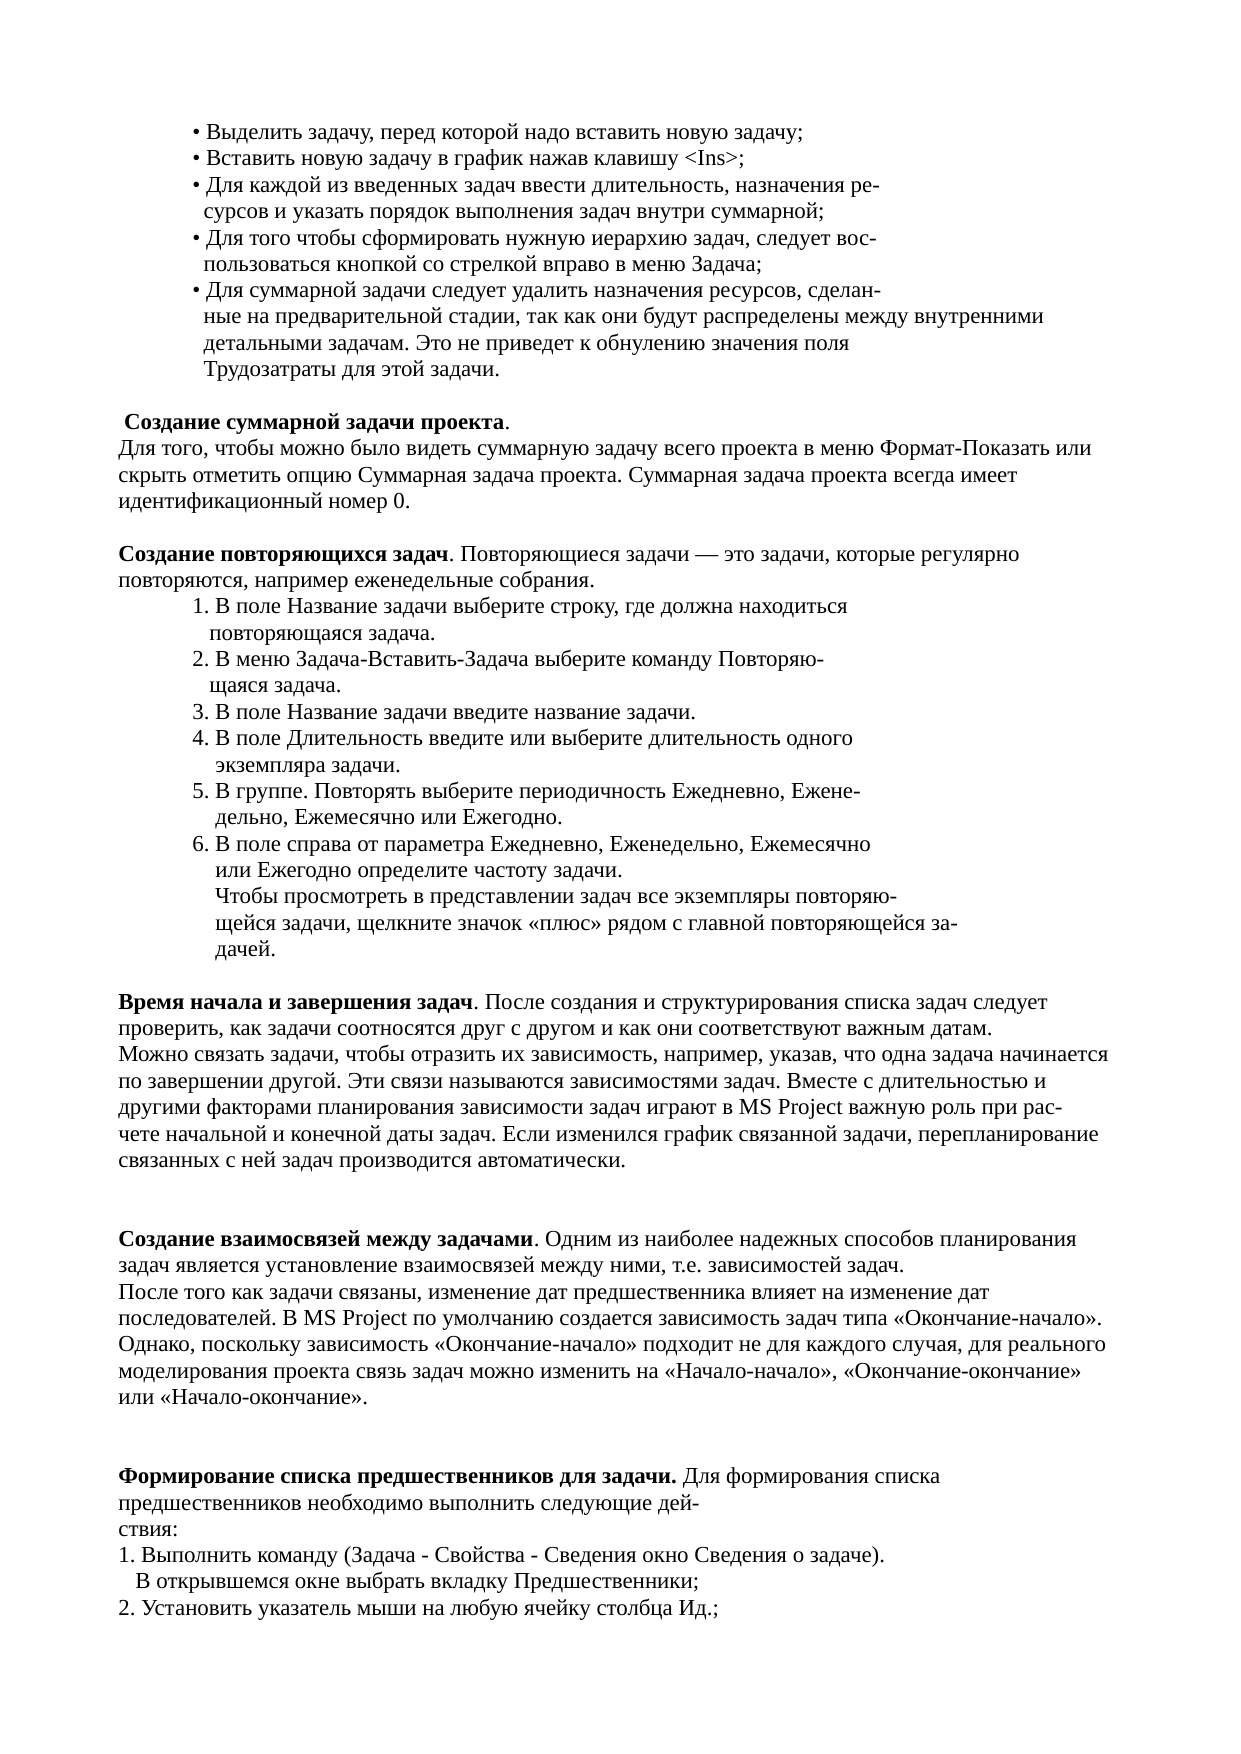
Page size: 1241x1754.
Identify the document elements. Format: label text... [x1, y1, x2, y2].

text пользоваться кнопкой со стрелкой вправо в меню Задача; [118, 250, 1122, 276]
text 3. В поле Название задачи введите название задачи. [118, 698, 1122, 724]
text 5. В группе. Повторять выберите периодичность Ежедневно, Ежене- [118, 777, 1122, 803]
text ные на предварительной стадии, так как они будут распределены между внутренними детальными задачам. Это не приведет к обнулению значения поля [118, 303, 1122, 355]
text Время начала и завершения задач. После создания и структурирования списка задач следует проверить, как задачи соотносятся друг с другом и как они соответствуют важным датам. [118, 988, 1122, 1041]
text дачей. [118, 935, 1122, 961]
text Создание взаимосвязей между задачами. Одним из наиболее надежных способов планирования задач является установление взаимосвязей между ними, т.е. зависимостей задач. [118, 1225, 1122, 1278]
text экземпляра задачи. [118, 751, 1122, 777]
text После того как задачи связаны, изменение дат предшественника влияет на изменение дат последователей. В MS Project по умолчанию создается зависимость задач типа «Окончание-начало». Однако, поскольку зависимость «Окончание-начало» подходит не для каждого случая, для реального [118, 1278, 1122, 1357]
text сурсов и указать порядок выполнения задач внутри суммарной; [118, 197, 1122, 223]
text • Для того чтобы сформировать нужную иерархию задач, следует вос- [118, 223, 1122, 250]
text 1. В поле Название задачи выберите строку, где должна находиться [118, 592, 1122, 619]
text чете начальной и конечной даты задач. Если изменился график связанной задачи, перепланирование связанных с ней задач производится автоматически. [118, 1119, 1122, 1172]
text Создание суммарной задачи проекта. [118, 408, 1122, 434]
text моделирования проекта связь задач можно изменить на «Начало-начало», «Окончание-окончание» или «Начало-окончание». [118, 1357, 1122, 1409]
text • Выделить задачу, перед которой надо вставить новую задачу; [118, 118, 1122, 144]
text 1. Выполнить команду (Задача - Свойства - Сведения окно Сведения о задаче). [118, 1541, 1122, 1568]
text повторяющаяся задача. [118, 619, 1122, 645]
text 4. В поле Длительность введите или выберите длительность одного [118, 724, 1122, 751]
text • Для каждой из введенных задач ввести длительность, назначения ре- [118, 171, 1122, 197]
text дельно, Ежемесячно или Ежегодно. [118, 803, 1122, 830]
text 2. В меню Задача-Вставить-Задача выберите команду Повторяю- [118, 645, 1122, 672]
text 6. В поле справа от параметра Ежедневно, Еженедельно, Ежемесячно [118, 830, 1122, 856]
text ствия: [118, 1515, 1122, 1541]
text 2. Установить указатель мыши на любую ячейку столбца Ид.; [118, 1594, 1122, 1620]
text Чтобы просмотреть в представлении задач все экземпляры повторяю- [118, 882, 1122, 909]
text Для того, чтобы можно было видеть суммарную задачу всего проекта в меню Формат-Показать или скрыть отметить опцию Суммарная задача проекта. Суммарная задача проекта всегда имеет идентификационный номер 0. [118, 434, 1122, 513]
text • Для суммарной задачи следует удалить назначения ресурсов, сделан- [118, 276, 1122, 303]
text щейся задачи, щелкните значок «плюс» рядом с главной повторяющейся за- [118, 909, 1122, 935]
text В открывшемся окне выбрать вкладку Предшественники; [118, 1568, 1122, 1594]
text Формирование списка предшественников для задачи. Для формирования списка предшественников необходимо выполнить следующие дей- [118, 1462, 1122, 1515]
text Трудозатраты для этой задачи. [118, 355, 1122, 382]
text Создание повторяющихся задач. Повторяющиеся задачи — это задачи, которые регулярно повторяются, например еженедельные собрания. [118, 540, 1122, 592]
text Можно связать задачи, чтобы отразить их зависимость, например, указав, что одна задача начинается по завершении другой. Эти связи называются зависимостями задач. Вместе с длительностью и другими факторами планирования зависимости задач играют в MS Project важную роль при рас- [118, 1041, 1122, 1119]
text • Вставить новую задачу в график нажав клавишу <Ins>; [118, 144, 1122, 171]
text или Ежегодно определите частоту задачи. [118, 856, 1122, 882]
text щаяся задача. [118, 672, 1122, 698]
